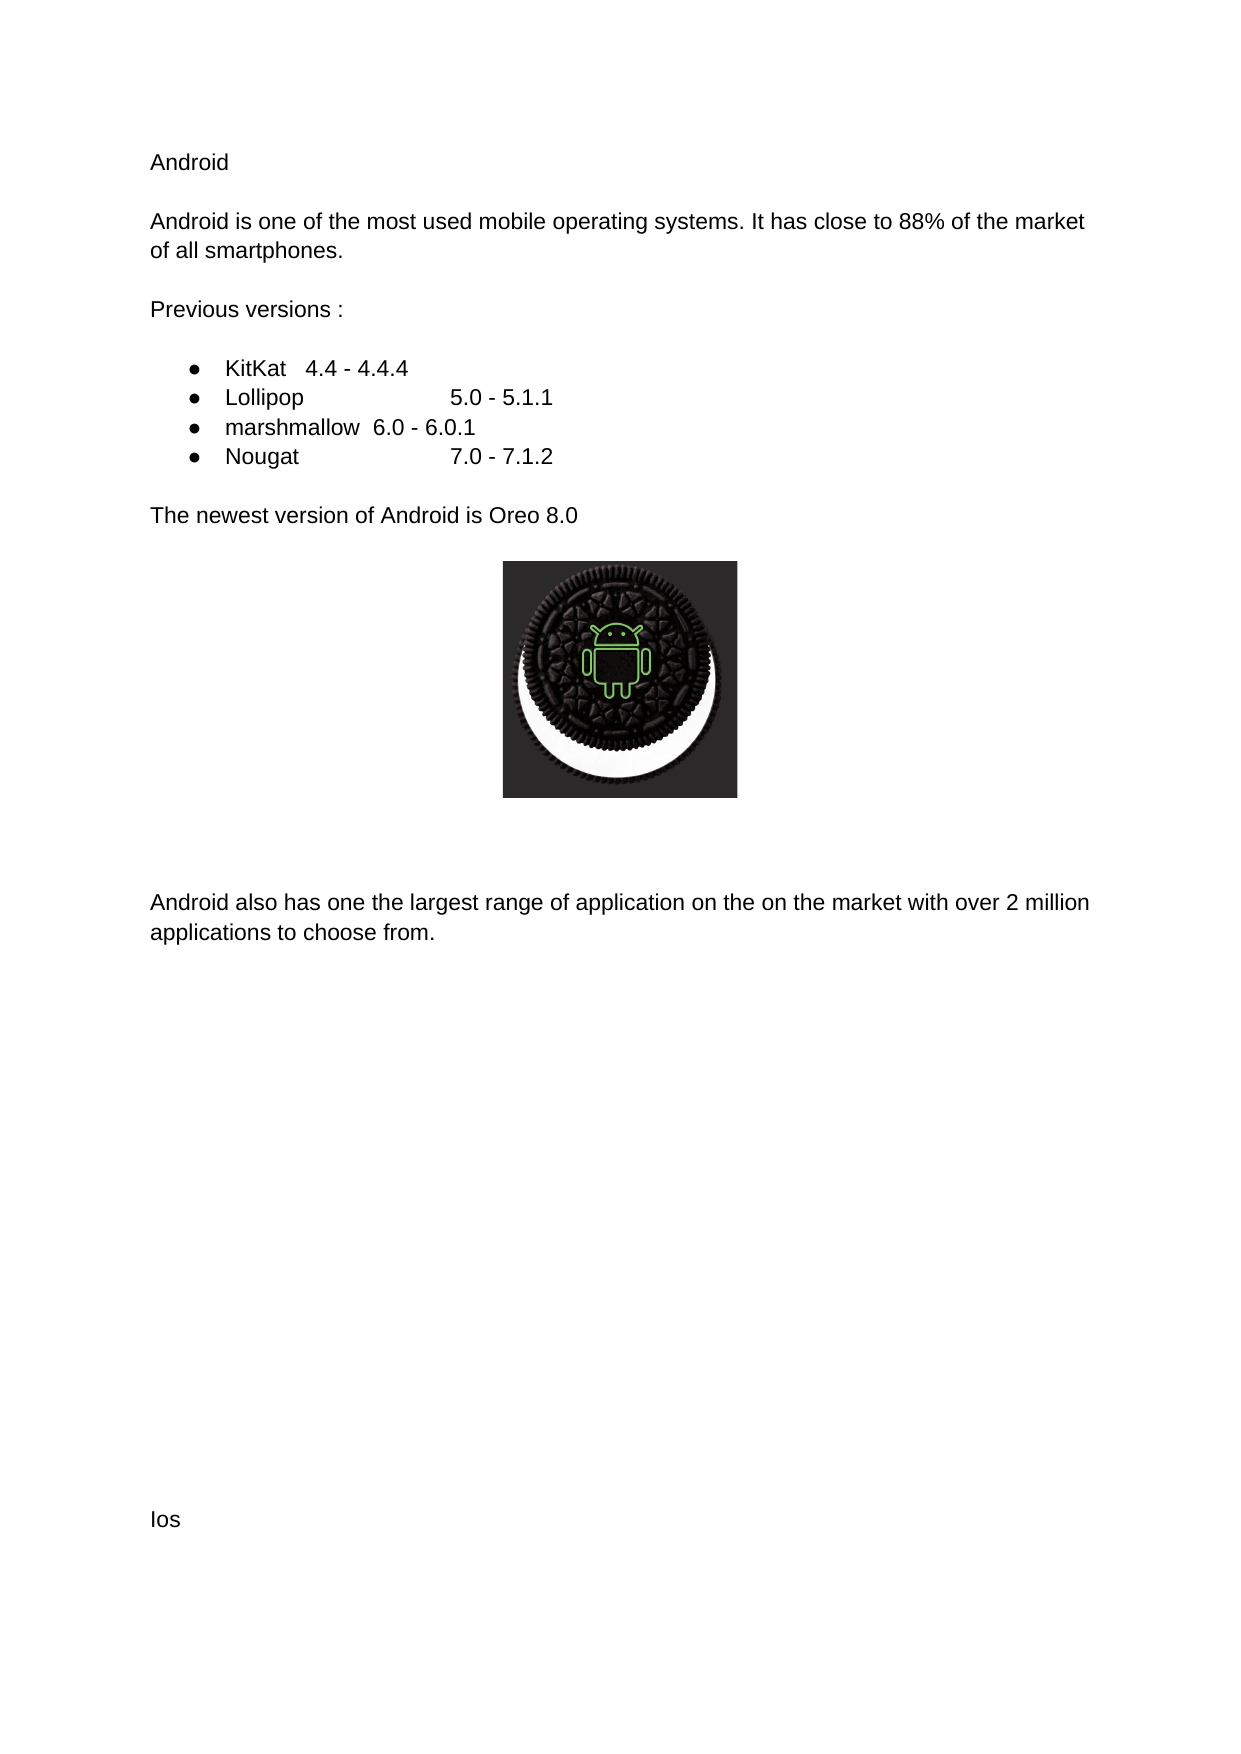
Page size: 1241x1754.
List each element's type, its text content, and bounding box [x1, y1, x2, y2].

text Android [150, 150, 1090, 176]
list Lollipop 5.0 - 5.1.1 [187, 385, 1090, 411]
text Android also has one the largest range of application on the on the market with over 2 million applications to choose from. [150, 890, 1090, 945]
text Ios [150, 1507, 1090, 1532]
list marshmallow 6.0 - 6.0.1 [187, 414, 1090, 440]
picture [502, 561, 738, 798]
text The newest version of Android is Oreo 8.0 [150, 502, 1090, 528]
text Android is one of the most used mobile operating systems. It has close to 88% of the market of all smartphones. [150, 209, 1090, 264]
list Nougat 7.0 - 7.1.2 [187, 444, 1090, 469]
text Previous versions : [150, 297, 1090, 322]
list KitKat 4.4 - 4.4.4 [187, 356, 1090, 381]
